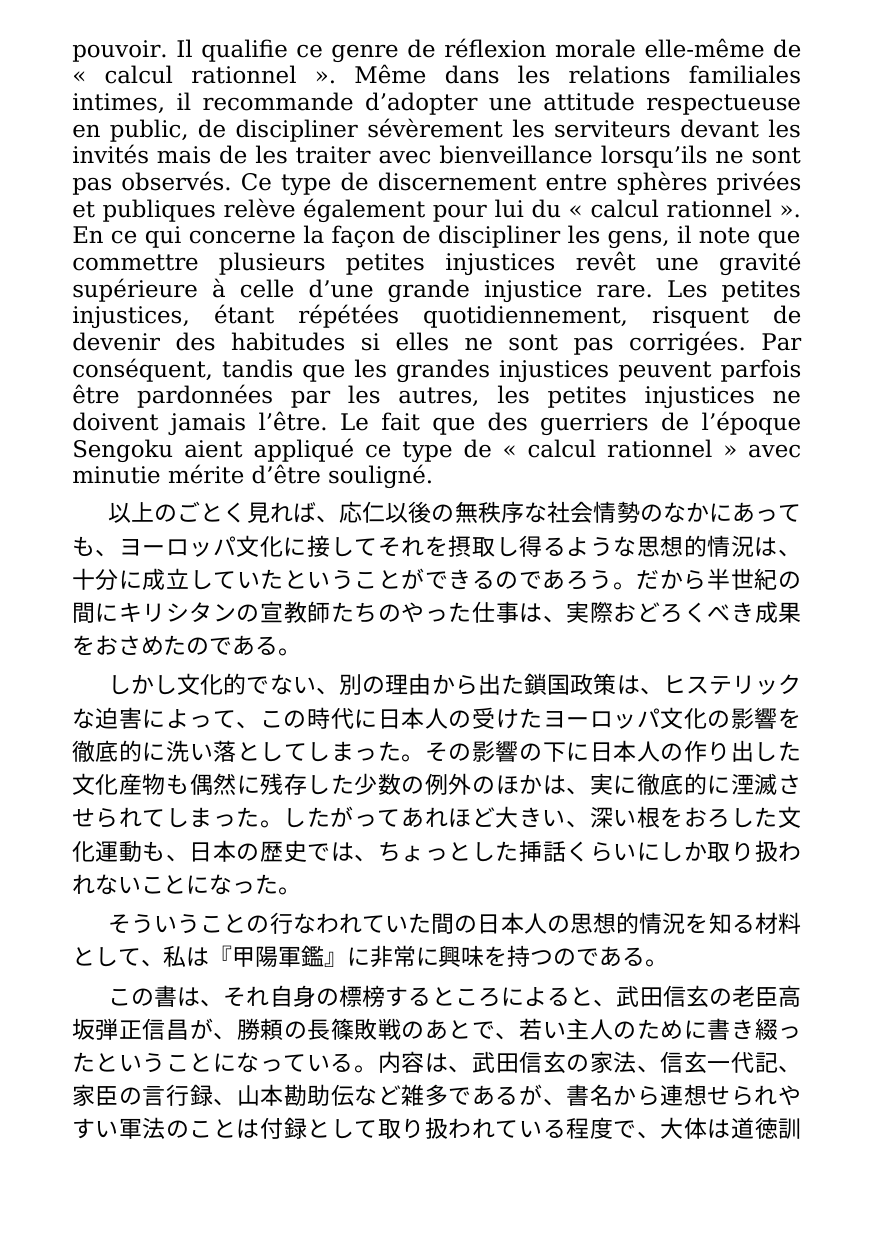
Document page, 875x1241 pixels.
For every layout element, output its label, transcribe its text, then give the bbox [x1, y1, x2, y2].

text この書は、それ自身の標榜するところによると、武田信玄の老臣高坂弾正信昌が、勝頼の長篠敗戦のあとで、若い主人のために書き綴ったということになっている。内容は、武田信玄の家法、信玄一代記、家臣の言行録、山本勘助伝など雑多であるが、書名から連想せられやすい軍法のことは付録として取り扱われている程度で、大体は道徳訓 [72, 978, 802, 1144]
text pouvoir. Il qualifie ce genre de réflexion morale elle-même de « calcul rationnel ». Même dans les relations familiales intimes, il recommande d’adopter une attitude respectueuse en public, de discipliner sévèrement les serviteurs devant les invités mais de les traiter avec bienveillance lorsqu’ils ne sont pas observés. Ce type de discernement entre sphères privées et publiques relève également pour lui du « calcul rationnel ». En ce qui concerne la façon de discipliner les gens, il note que commettre plusieurs petites injustices revêt une gravité supérieure à celle d’une grande injustice rare. Les petites injustices, étant répétées quotidiennement, risquent de devenir des habitudes si elles ne sont pas corrigées. Par conséquent, tandis que les grandes injustices peuvent parfois être pardonnées par les autres, les petites injustices ne doivent jamais l’être. Le fait que des guerriers de l’époque Sengoku aient appliqué ce type de « calcul rationnel » avec minutie mérite d’être souligné. [72, 36, 802, 489]
text しかし文化的でない、別の理由から出た鎖国政策は、ヒステリックな迫害によって、この時代に日本人の受けたヨーロッパ文化の影響を徹底的に洗い落としてしまった。その影響の下に日本人の作り出した文化産物も偶然に残存した少数の例外のほかは、実に徹底的に湮滅させられてしまった。したがってあれほど大きい、深い根をおろした文化運動も、日本の歴史では、ちょっとした挿話くらいにしか取り扱われないことになった。 [72, 667, 802, 900]
text そういうことの行なわれていた間の日本人の思想的情況を知る材料として、私は『甲陽軍鑑』に非常に興味を持つのである。 [72, 906, 802, 972]
text 以上のごとく見れば、応仁以後の無秩序な社会情勢のなかにあっても、ヨーロッパ文化に接してそれを摂取し得るような思想的情況は、十分に成立していたということができるのであろう。だから半世紀の間にキリシタンの宣教師たちのやった仕事は、実際おどろくべき成果をおさめたのである。 [72, 495, 802, 661]
